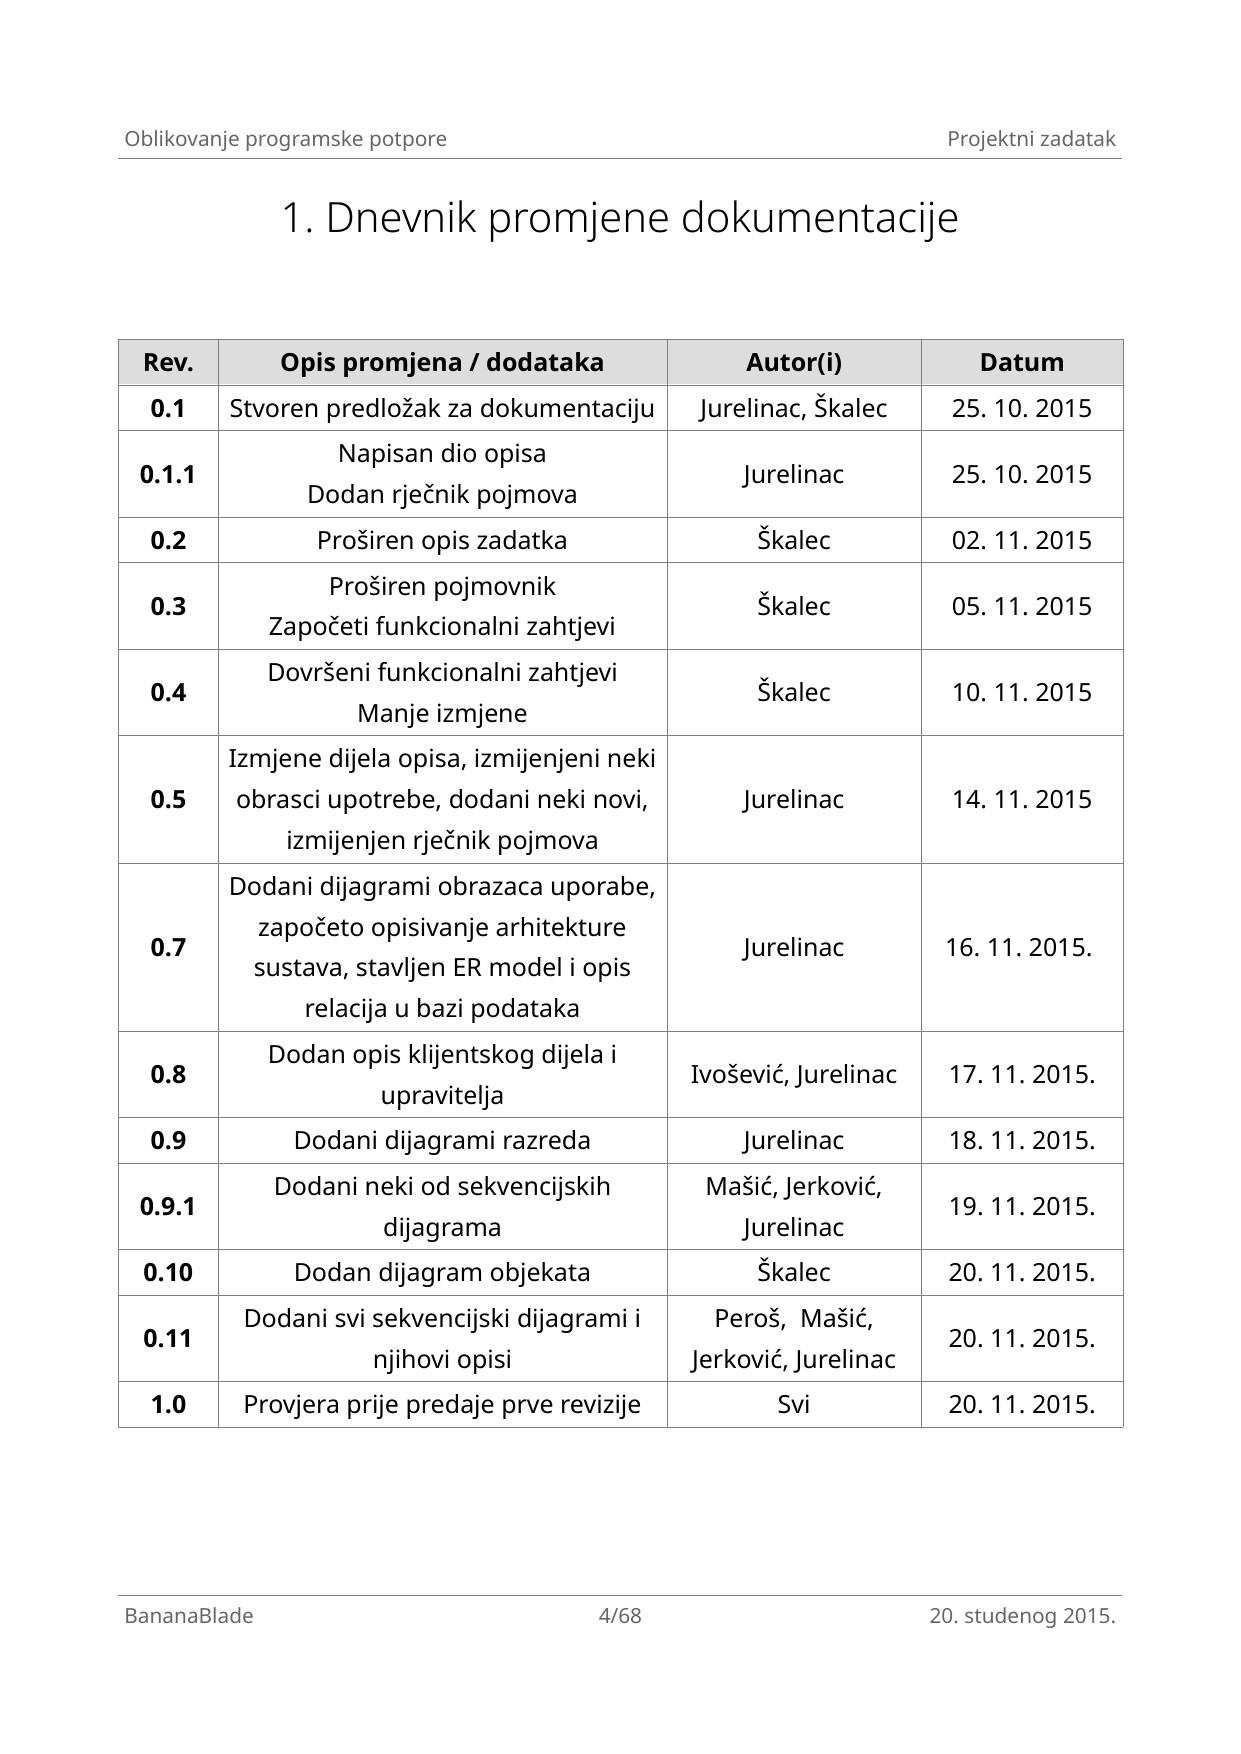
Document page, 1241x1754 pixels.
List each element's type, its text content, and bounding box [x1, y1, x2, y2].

table_cell Proširen pojmovnik Započeti funkcionalni zahtjevi [219, 563, 667, 649]
table_header Opis promjena / dodataka [219, 340, 667, 384]
table_cell Ivošević, Jurelinac [668, 1032, 921, 1117]
table_cell Škalec [668, 650, 921, 735]
table_header Rev. [119, 340, 218, 384]
table_cell Dodani neki od sekvencijskih dijagrama [219, 1164, 667, 1249]
table_cell 0.4 [119, 650, 218, 735]
table_cell 02. 11. 2015 [922, 518, 1123, 562]
table_cell 25. 10. 2015 [922, 431, 1123, 517]
table_cell 0.11 [119, 1296, 218, 1381]
table_cell Dodani dijagrami razreda [219, 1118, 667, 1163]
table_cell Napisan dio opisa Dodan rječnik pojmova [219, 431, 667, 517]
table_cell 0.8 [119, 1032, 218, 1117]
table_cell 0.2 [119, 518, 218, 562]
table_cell Stvoren predložak za dokumentaciju [219, 386, 667, 430]
table_cell 0.3 [119, 563, 218, 649]
table_cell 18. 11. 2015. [922, 1118, 1123, 1163]
table_header Autor(i) [668, 340, 921, 384]
table_cell Jurelinac [668, 1118, 921, 1163]
table_cell 0.1 [119, 386, 218, 430]
subtitle 1. Dnevnik promjene dokumentacije [118, 188, 1122, 245]
table_cell 19. 11. 2015. [922, 1164, 1123, 1249]
table_cell Provjera prije predaje prve revizije [219, 1382, 667, 1427]
table_cell Dodan opis klijentskog dijela i upravitelja [219, 1032, 667, 1117]
table_cell Jurelinac [668, 736, 921, 862]
table_cell 0.9.1 [119, 1164, 218, 1249]
table_cell Peroš, Mašić, Jerković, Jurelinac [668, 1296, 921, 1381]
table_cell 0.5 [119, 736, 218, 862]
table_cell Proširen opis zadatka [219, 518, 667, 562]
table_cell 0.1.1 [119, 431, 218, 517]
table_cell 1.0 [119, 1382, 218, 1427]
table_cell 10. 11. 2015 [922, 650, 1123, 735]
table_cell Škalec [668, 518, 921, 562]
table_cell 20. 11. 2015. [922, 1250, 1123, 1295]
table_cell 16. 11. 2015. [922, 864, 1123, 1031]
table_cell Dodani dijagrami obrazaca uporabe, započeto opisivanje arhitekture sustava, stavljen ER model i opis relacija u bazi podataka [219, 864, 667, 1031]
table_cell 20. 11. 2015. [922, 1296, 1123, 1381]
table_cell 17. 11. 2015. [922, 1032, 1123, 1117]
table_cell Dovršeni funkcionalni zahtjevi Manje izmjene [219, 650, 667, 735]
table_cell 0.10 [119, 1250, 218, 1295]
table_cell 25. 10. 2015 [922, 386, 1123, 430]
table_cell Škalec [668, 563, 921, 649]
table_cell Škalec [668, 1250, 921, 1295]
table_cell Izmjene dijela opisa, izmijenjeni neki obrasci upotrebe, dodani neki novi, izmijenjen rječnik pojmova [219, 736, 667, 862]
table_cell Dodan dijagram objekata [219, 1250, 667, 1295]
table_cell 05. 11. 2015 [922, 563, 1123, 649]
table_cell 20. 11. 2015. [922, 1382, 1123, 1427]
table_cell Jurelinac, Škalec [668, 386, 921, 430]
table_cell Jurelinac [668, 864, 921, 1031]
table_cell Svi [668, 1382, 921, 1427]
table_cell Dodani svi sekvencijski dijagrami i njihovi opisi [219, 1296, 667, 1381]
table_cell 14. 11. 2015 [922, 736, 1123, 862]
table_cell 0.9 [119, 1118, 218, 1163]
table_cell 0.7 [119, 864, 218, 1031]
table_cell Mašić, Jerković, Jurelinac [668, 1164, 921, 1249]
table_cell Jurelinac [668, 431, 921, 517]
table_header Datum [922, 340, 1123, 384]
